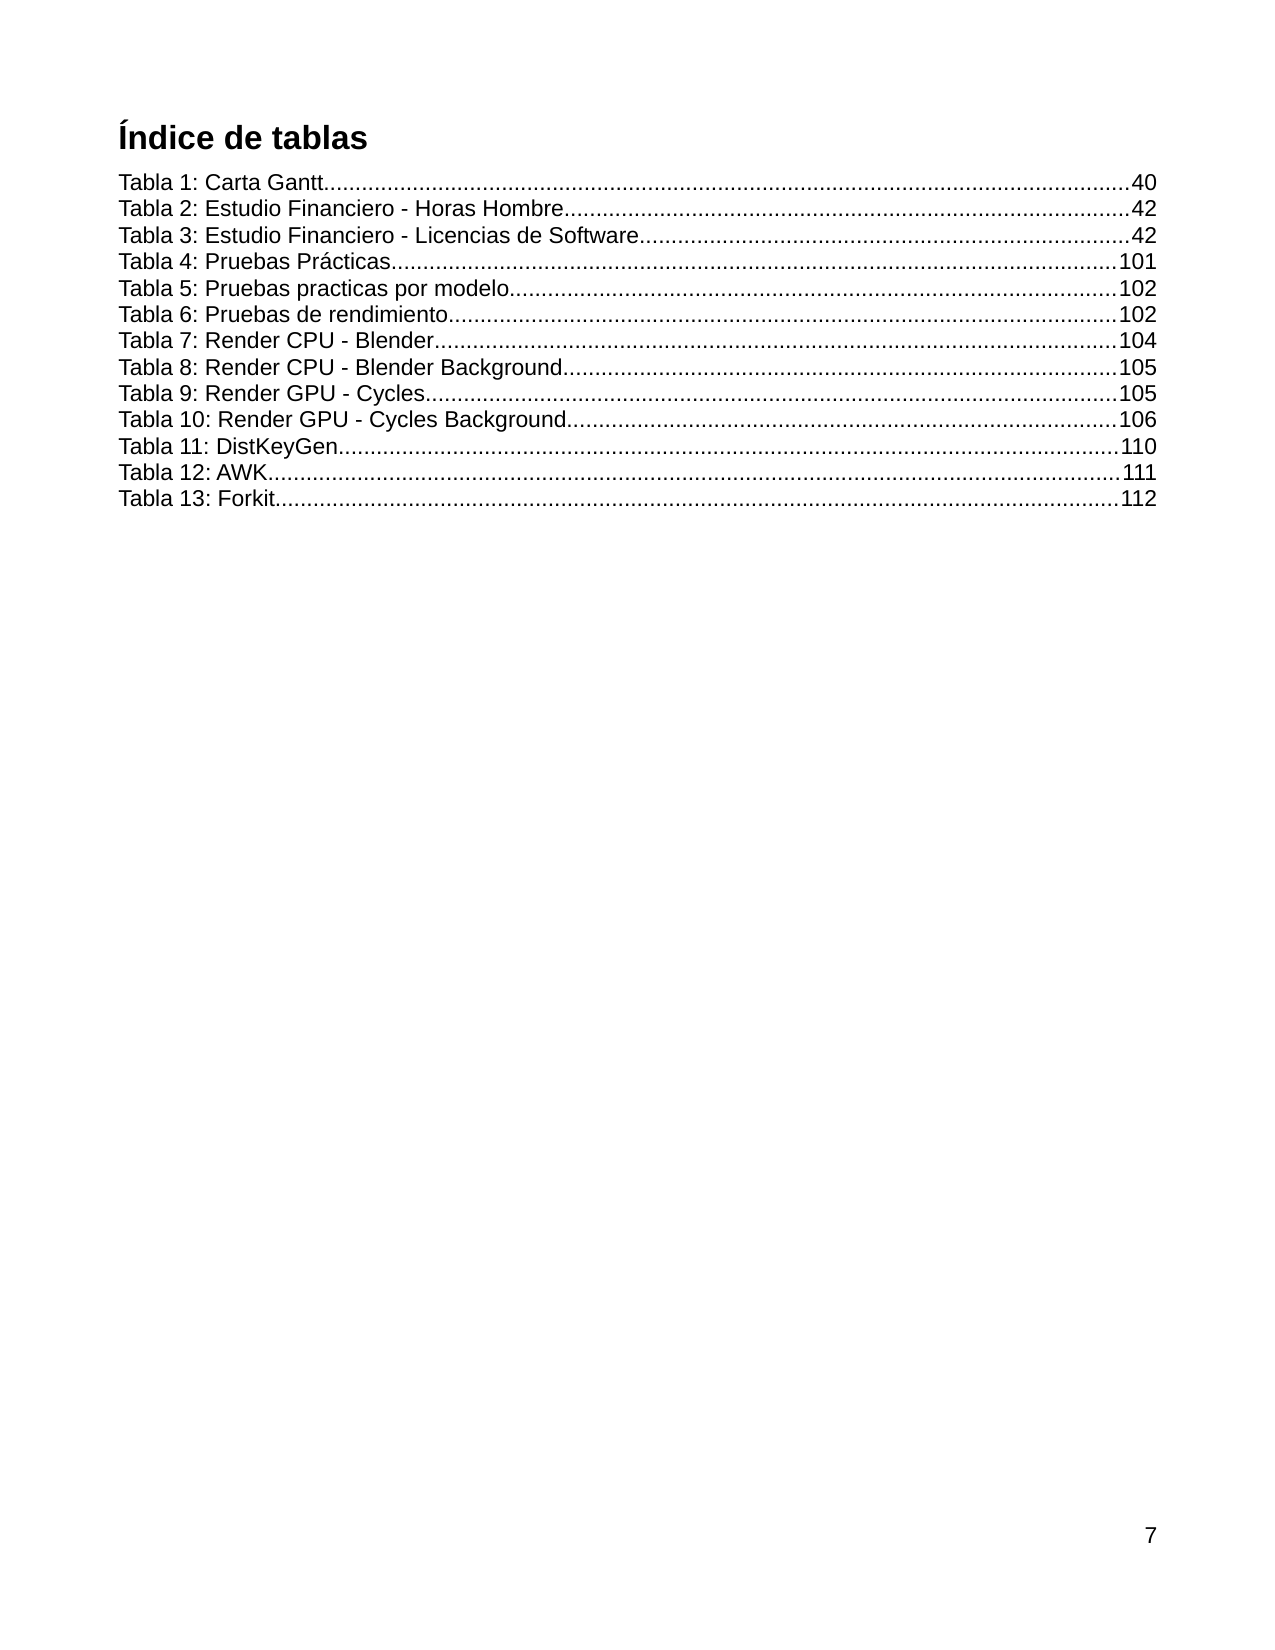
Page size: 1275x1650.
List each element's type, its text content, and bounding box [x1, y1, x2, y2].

text Tabla 7: Render CPU - Blender 104 [118, 327, 1157, 353]
text Tabla 6: Pruebas de rendimiento 102 [118, 301, 1157, 327]
text Tabla 12: AWK 111 [118, 459, 1157, 485]
subtitle Índice de tablas [118, 118, 1157, 157]
text Tabla 10: Render GPU - Cycles Background 106 [118, 406, 1157, 433]
text Tabla 5: Pruebas practicas por modelo 102 [118, 274, 1157, 301]
text Tabla 11: DistKeyGen 110 [118, 433, 1157, 459]
text Tabla 8: Render CPU - Blender Background 105 [118, 353, 1157, 380]
text Tabla 2: Estudio Financiero - Horas Hombre 42 [118, 195, 1157, 222]
text Tabla 9: Render GPU - Cycles 105 [118, 380, 1157, 406]
text Tabla 1: Carta Gantt 40 [118, 169, 1157, 195]
text Tabla 3: Estudio Financiero - Licencias de Software 42 [118, 222, 1157, 248]
text Tabla 13: Forkit 112 [118, 485, 1157, 512]
text Tabla 4: Pruebas Prácticas 101 [118, 248, 1157, 274]
